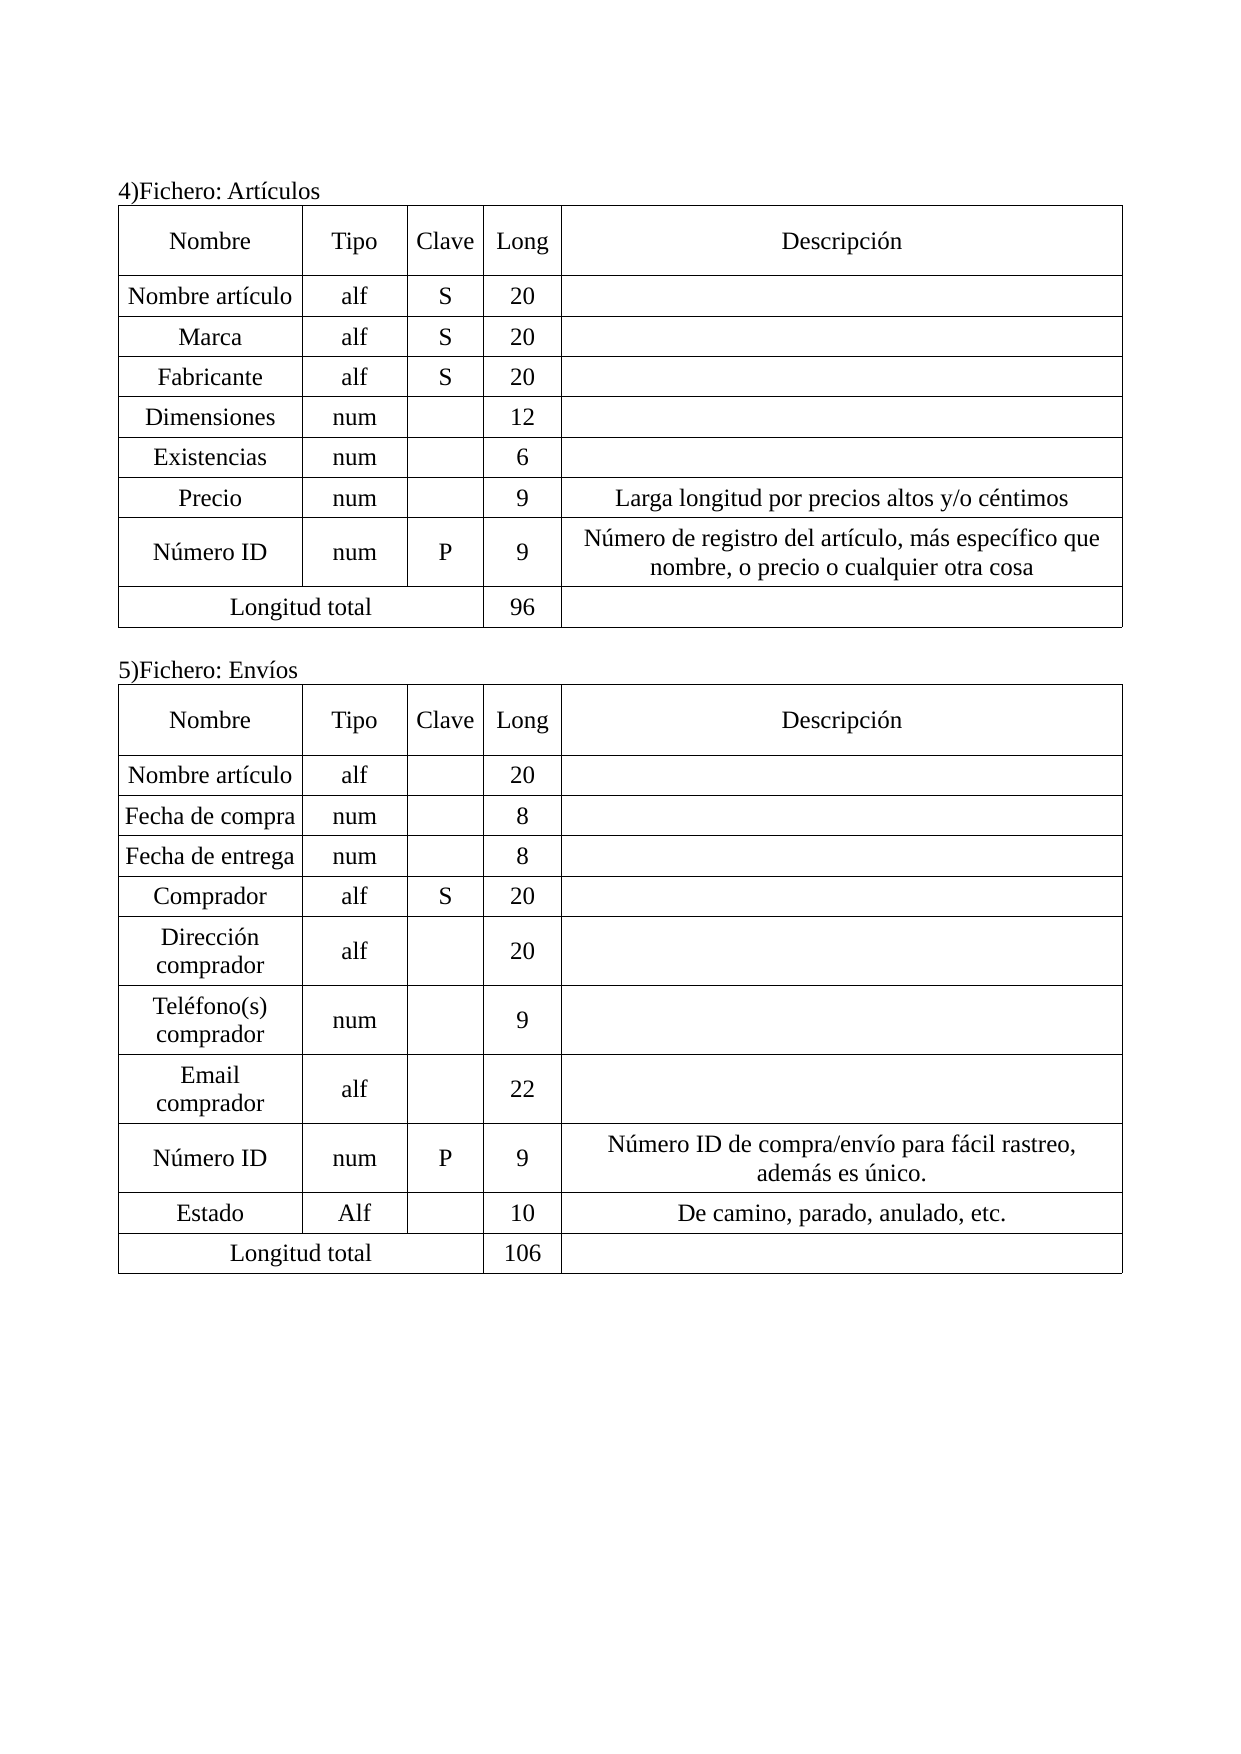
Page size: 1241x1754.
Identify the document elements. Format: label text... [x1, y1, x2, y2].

table_header Descripción [562, 685, 1122, 754]
table_cell num [303, 986, 407, 1054]
table_cell num [303, 1124, 407, 1192]
table_cell Email comprador [119, 1055, 302, 1123]
table_cell [562, 317, 1122, 356]
text 5)Fichero: Envíos [118, 656, 1122, 684]
table_cell 20 [484, 317, 561, 356]
table_cell Existencias [119, 438, 302, 477]
table_cell [408, 796, 483, 835]
table_cell 96 [484, 587, 561, 627]
table_cell 6 [484, 438, 561, 477]
table_cell S [408, 317, 483, 356]
table_cell [562, 397, 1122, 437]
table_cell [408, 917, 483, 985]
table_cell Nombre artículo [119, 276, 302, 316]
table_cell Dimensiones [119, 397, 302, 437]
table_cell Longitud total [119, 587, 483, 627]
table_cell num [303, 397, 407, 437]
table_header Clave [408, 206, 483, 275]
table_cell Número ID [119, 1124, 302, 1192]
table_cell alf [303, 317, 407, 356]
table_cell num [303, 796, 407, 835]
table_cell 9 [484, 518, 561, 586]
table_cell P [408, 518, 483, 586]
table_header Long [484, 685, 561, 754]
table_cell 20 [484, 877, 561, 916]
table_cell [408, 1193, 483, 1232]
table_cell Longitud total [119, 1234, 483, 1273]
table_cell [408, 836, 483, 876]
table_cell 9 [484, 986, 561, 1054]
table_cell Alf [303, 1193, 407, 1232]
table_cell 8 [484, 836, 561, 876]
table_header Clave [408, 685, 483, 754]
table_cell Estado [119, 1193, 302, 1232]
table_cell [562, 836, 1122, 876]
table_cell [562, 917, 1122, 985]
table_cell [408, 438, 483, 477]
table_cell [562, 796, 1122, 835]
table_cell 9 [484, 478, 561, 517]
table_cell 8 [484, 796, 561, 835]
table_cell Marca [119, 317, 302, 356]
table_cell S [408, 276, 483, 316]
table_cell num [303, 836, 407, 876]
table_cell 9 [484, 1124, 561, 1192]
table_cell [408, 1055, 483, 1123]
table_cell [562, 276, 1122, 316]
table_cell S [408, 877, 483, 916]
table_cell 106 [484, 1234, 561, 1273]
table_cell 20 [484, 357, 561, 396]
table_cell [562, 1055, 1122, 1123]
table_header Descripción [562, 206, 1122, 275]
table_cell [408, 756, 483, 795]
table_cell [408, 397, 483, 437]
table_cell 22 [484, 1055, 561, 1123]
table_cell 20 [484, 756, 561, 795]
table_cell Dirección comprador [119, 917, 302, 985]
table_cell 20 [484, 276, 561, 316]
table_cell alf [303, 756, 407, 795]
table_cell [562, 986, 1122, 1054]
table_cell num [303, 478, 407, 517]
table_cell 10 [484, 1193, 561, 1232]
text 4)Fichero: Artículos [118, 176, 1122, 205]
table_cell S [408, 357, 483, 396]
table_header Tipo [303, 206, 407, 275]
table_cell 12 [484, 397, 561, 437]
table_cell Número ID [119, 518, 302, 586]
table_cell [562, 1234, 1122, 1273]
table_cell Teléfono(s) comprador [119, 986, 302, 1054]
table_cell [562, 438, 1122, 477]
table_cell Fecha de compra [119, 796, 302, 835]
table_cell [562, 756, 1122, 795]
table_cell Fecha de entrega [119, 836, 302, 876]
table_cell Larga longitud por precios altos y/o céntimos [562, 478, 1122, 517]
table_cell Nombre artículo [119, 756, 302, 795]
table_cell num [303, 438, 407, 477]
table_cell alf [303, 276, 407, 316]
table_cell Número ID de compra/envío para fácil rastreo, además es único. [562, 1124, 1122, 1192]
table_cell num [303, 518, 407, 586]
table_header Tipo [303, 685, 407, 754]
table_cell [562, 587, 1122, 627]
table_cell Comprador [119, 877, 302, 916]
table_cell P [408, 1124, 483, 1192]
table_cell [562, 357, 1122, 396]
table_header Long [484, 206, 561, 275]
table_cell Fabricante [119, 357, 302, 396]
table_cell 20 [484, 917, 561, 985]
table_cell Precio [119, 478, 302, 517]
table_cell Número de registro del artículo, más específico que nombre, o precio o cualquier otra cosa [562, 518, 1122, 586]
table_cell alf [303, 357, 407, 396]
table_cell alf [303, 877, 407, 916]
table_cell [408, 986, 483, 1054]
table_cell alf [303, 917, 407, 985]
table_cell [562, 877, 1122, 916]
table_cell De camino, parado, anulado, etc. [562, 1193, 1122, 1232]
table_header Nombre [119, 206, 302, 275]
table_cell alf [303, 1055, 407, 1123]
table_header Nombre [119, 685, 302, 754]
table_cell [408, 478, 483, 517]
